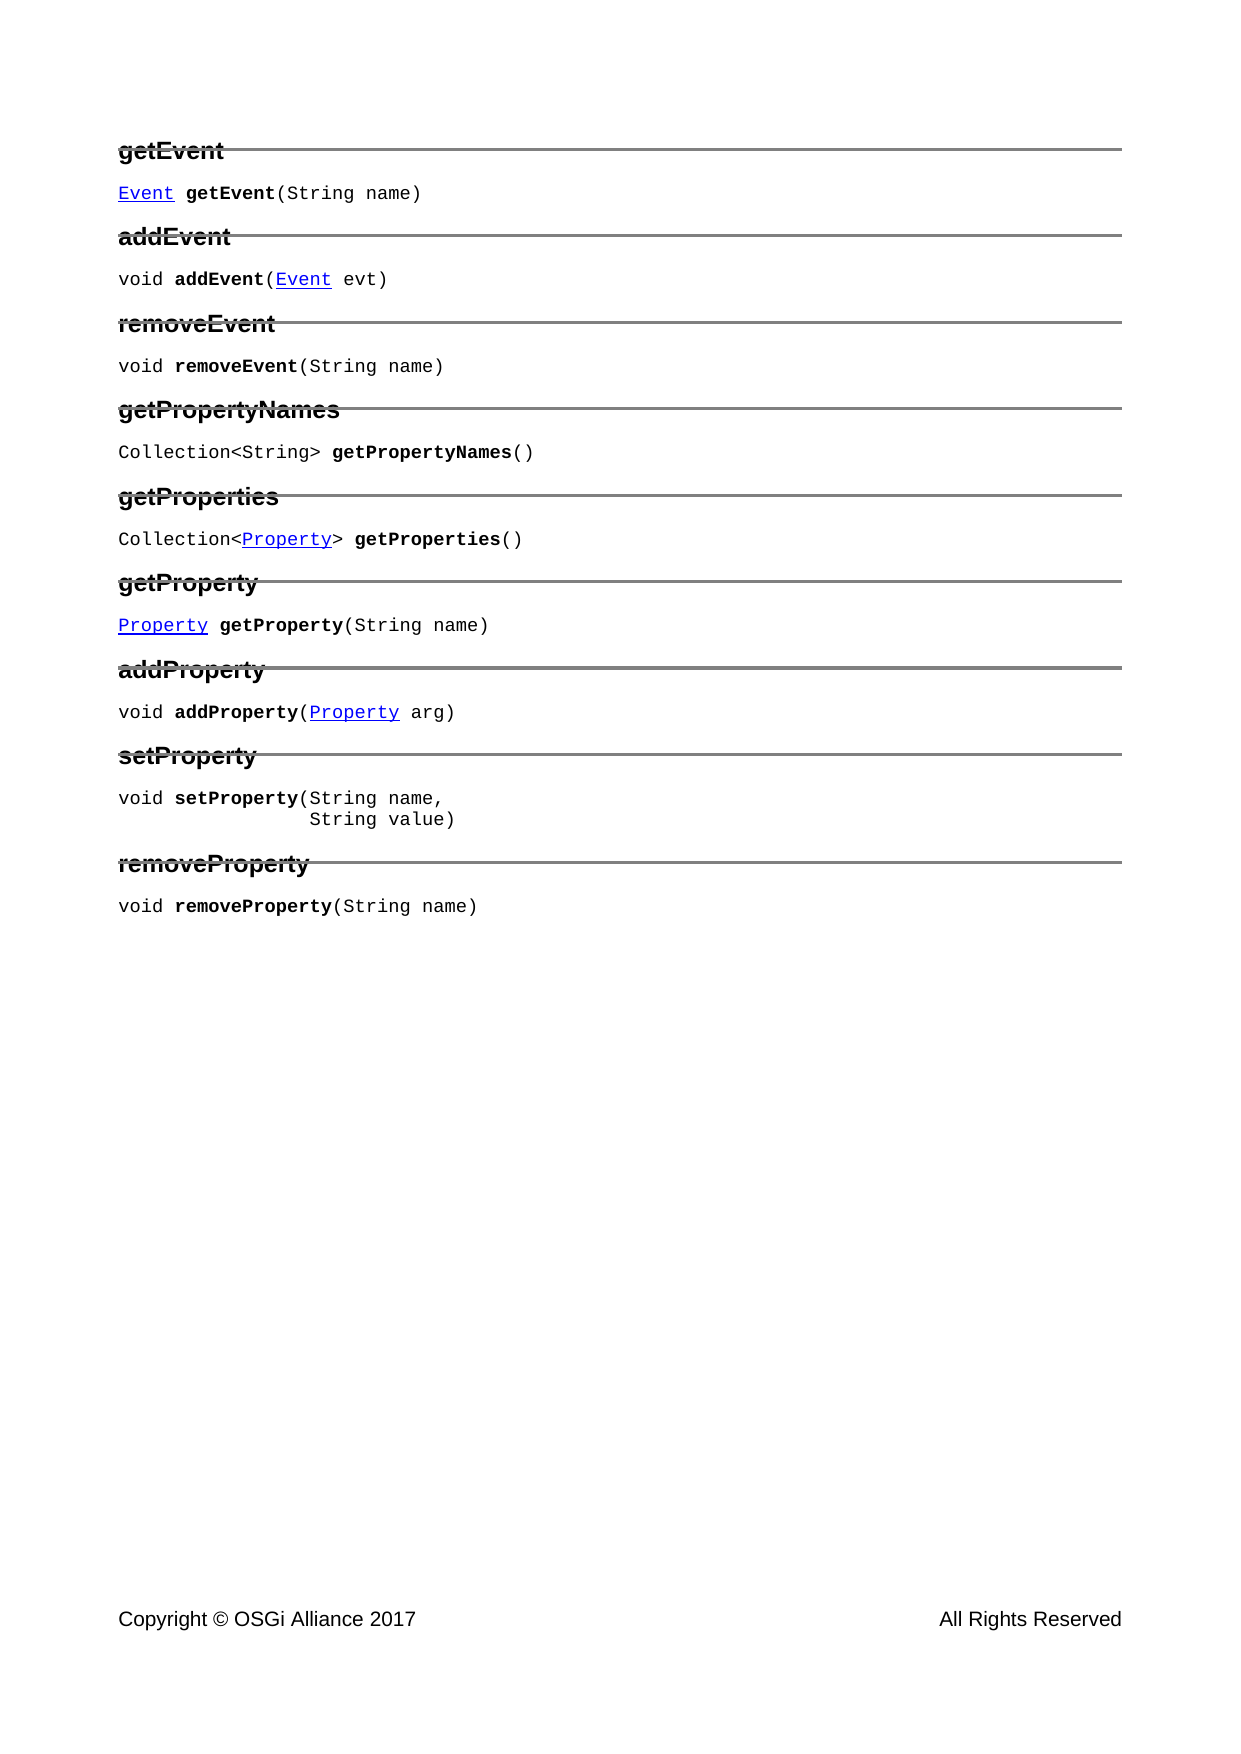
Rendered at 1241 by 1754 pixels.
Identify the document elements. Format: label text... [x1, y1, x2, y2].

text Collection<Property> getProperties() [118, 529, 1122, 551]
text Property getProperty(String name) [118, 616, 1122, 637]
text void removeProperty(String name) [118, 897, 1122, 918]
subtitle setProperty [252, 761, 1122, 765]
text void removeEvent(String name) [118, 357, 1122, 378]
subtitle setProperty [118, 761, 197, 765]
text Event getEvent(String name) [118, 184, 1122, 205]
subtitle getProperty [253, 588, 1122, 592]
text Collection<String> getPropertyNames() [118, 443, 1122, 464]
text void addProperty(Property arg) [118, 702, 1122, 724]
text void addEvent(Event evt) [118, 270, 1122, 291]
text void setProperty(String name, String value) [118, 789, 1122, 831]
subtitle getProperty [131, 588, 199, 592]
